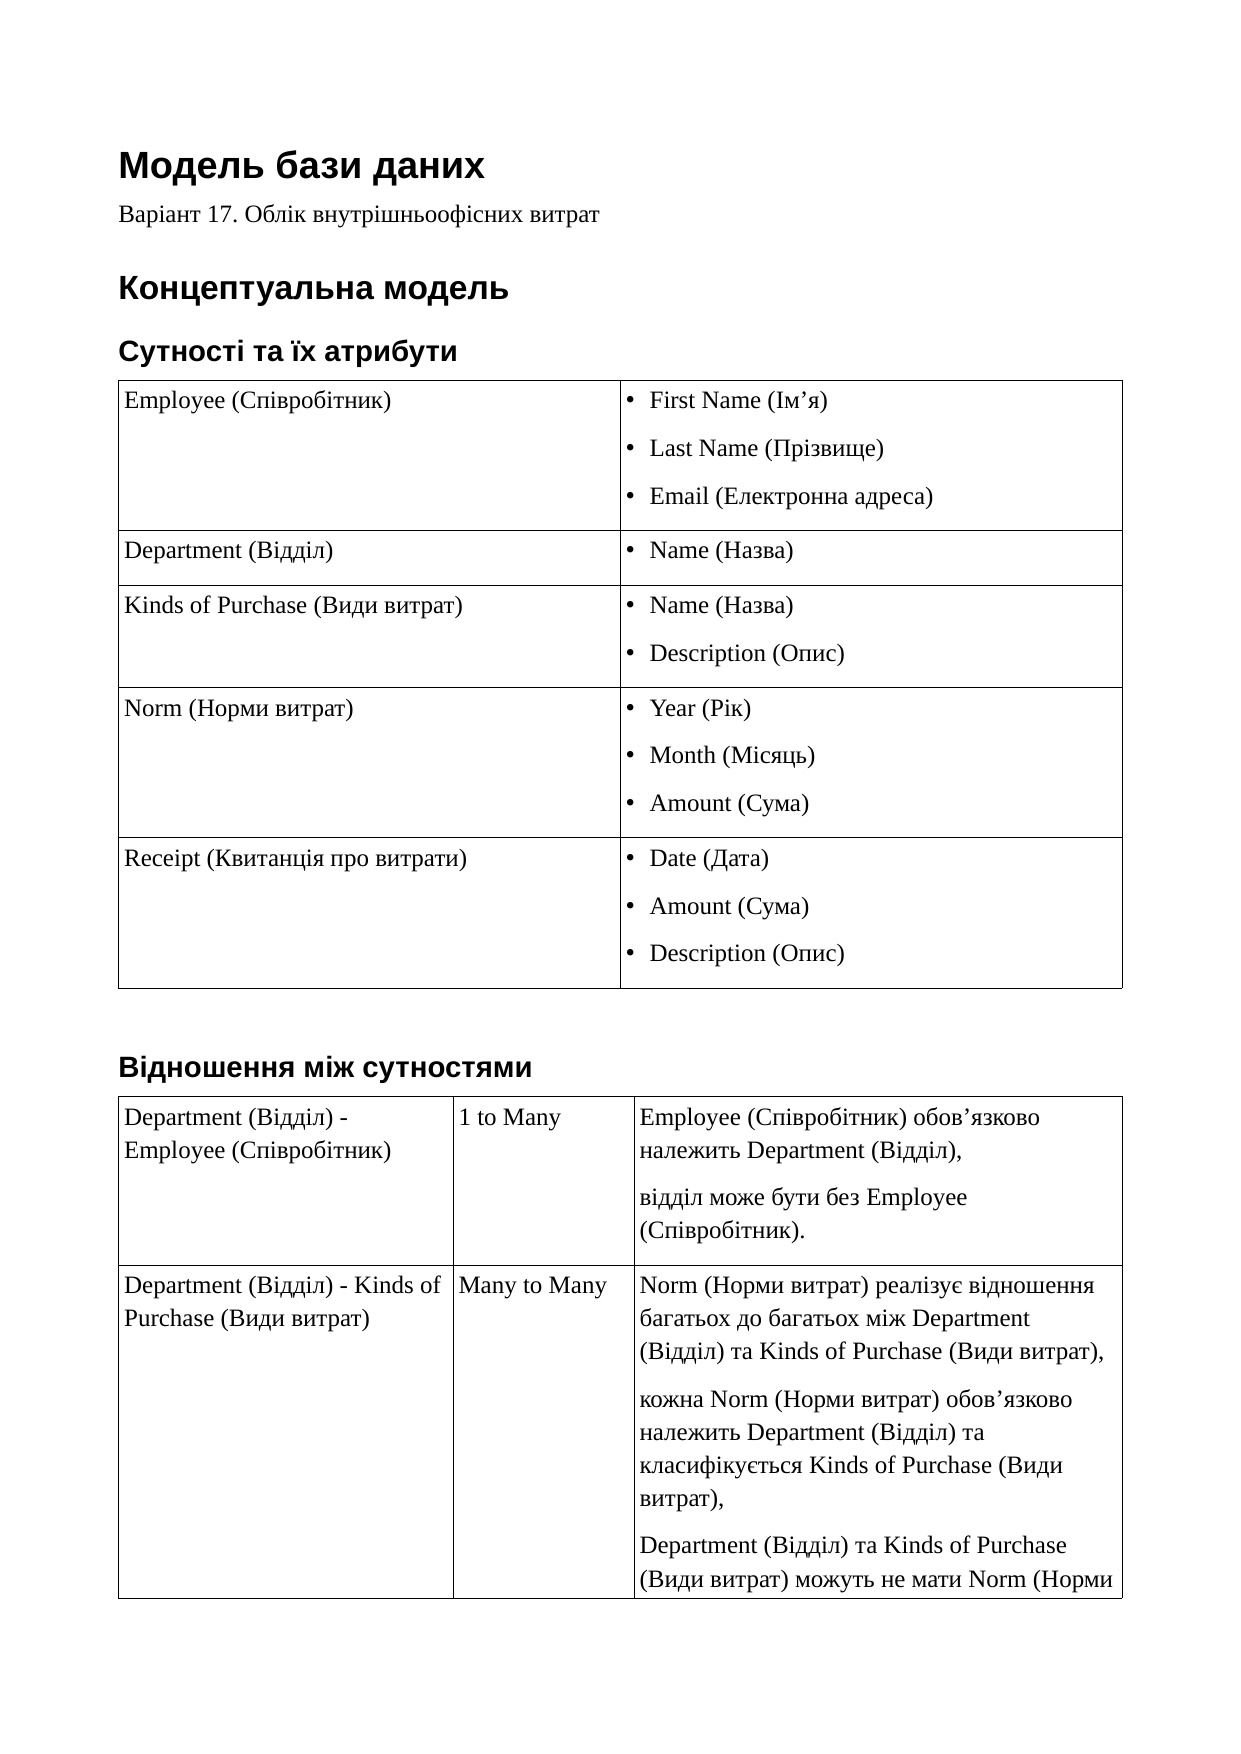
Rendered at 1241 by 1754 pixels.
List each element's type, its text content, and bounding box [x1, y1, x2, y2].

table_header Employee (Співробітник) обов’язково належить Department (Відділ), відділ може бути без Employee (Співробітник). [635, 1097, 1122, 1264]
table_cell Department (Відділ) - Kinds of Purchase (Види витрат) [119, 1266, 453, 1598]
table_cell Receipt (Квитанція про витрати) [119, 838, 620, 987]
subtitle Модель бази даних [118, 143, 1122, 187]
table_cell Date (Дата) Amount (Сума) Description (Опис) [621, 838, 1122, 987]
table_cell Many to Many [454, 1266, 634, 1598]
table_header Department (Відділ) - Employee (Співробітник) [119, 1097, 453, 1264]
table_header First Name (Ім’я) Last Name (Прізвище) Email (Електронна адреса) [621, 381, 1122, 530]
table_cell Department (Відділ) [119, 531, 620, 585]
table_cell Norm (Норми витрат) [119, 688, 620, 837]
subtitle Сутності та їх атрибути [118, 333, 1122, 367]
table_header Employee (Співробітник) [119, 381, 620, 530]
subtitle Відношення між сутностями [118, 1050, 1122, 1083]
table_cell Norm (Норми витрат) реалізує відношення багатьох до багатьох між Department (Відділ) та Kinds of Purchase (Види витрат), кожна Norm (Норми витрат) обов’язково належить Department (Відділ) та класифікується Kinds of Purchase (Види витрат), Department (Відділ) та Kinds of Purchase (Види витрат) можуть не мати Norm (Норми [635, 1266, 1122, 1598]
table_cell Year (Рік) Month (Місяць) Amount (Сума) [621, 688, 1122, 837]
table_header 1 to Many [454, 1097, 634, 1264]
table_cell Name (Назва) Description (Опис) [621, 586, 1122, 687]
subtitle Концептуальна модель [118, 268, 1122, 306]
table_cell Name (Назва) [621, 531, 1122, 585]
text Варіант 17. Облік внутрішньоофісних витрат [118, 199, 1122, 228]
table_cell Kinds of Purchase (Види витрат) [119, 586, 620, 687]
